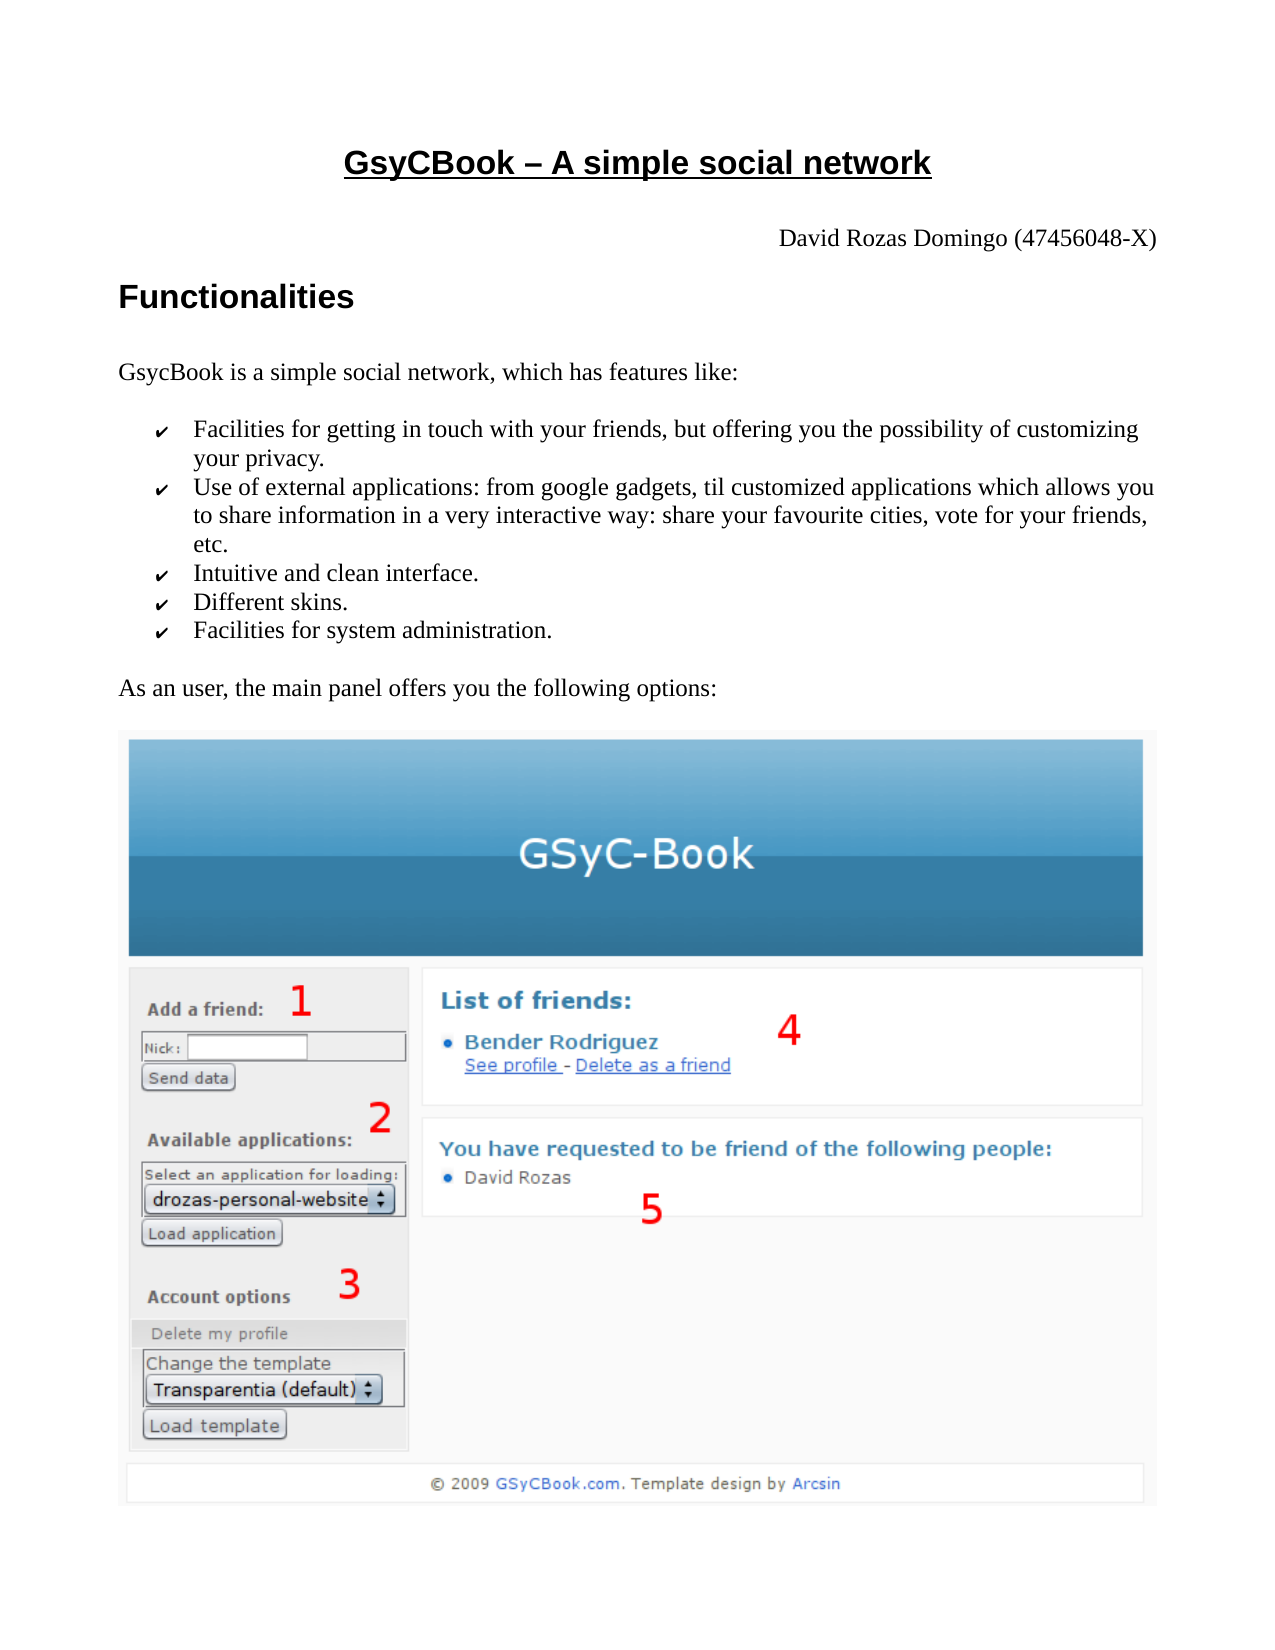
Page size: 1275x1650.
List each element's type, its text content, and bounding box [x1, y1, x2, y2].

list Use of external applications: from google gadgets, til customized applications which allows you to share information in a very interactive way: share your favourite cities, vote for your friends, etc. [156, 472, 1157, 558]
text As an user, the main panel offers you the following options: [118, 673, 1157, 702]
subtitle Functionalities [118, 277, 1157, 315]
list Intuitive and clean interface. [156, 558, 1157, 587]
list Different skins. [156, 587, 1157, 615]
subtitle GsyCBook – A simple social network [118, 143, 1157, 182]
text GsycBook is a simple social network, which has features like: [118, 357, 1157, 385]
text David Rozas Domingo (47456048-X) [118, 223, 1157, 252]
picture [118, 730, 1157, 1506]
list Facilities for system administration. [156, 615, 1157, 644]
list Facilities for getting in touch with your friends, but offering you the possibility of customizing your privacy. [156, 414, 1157, 472]
